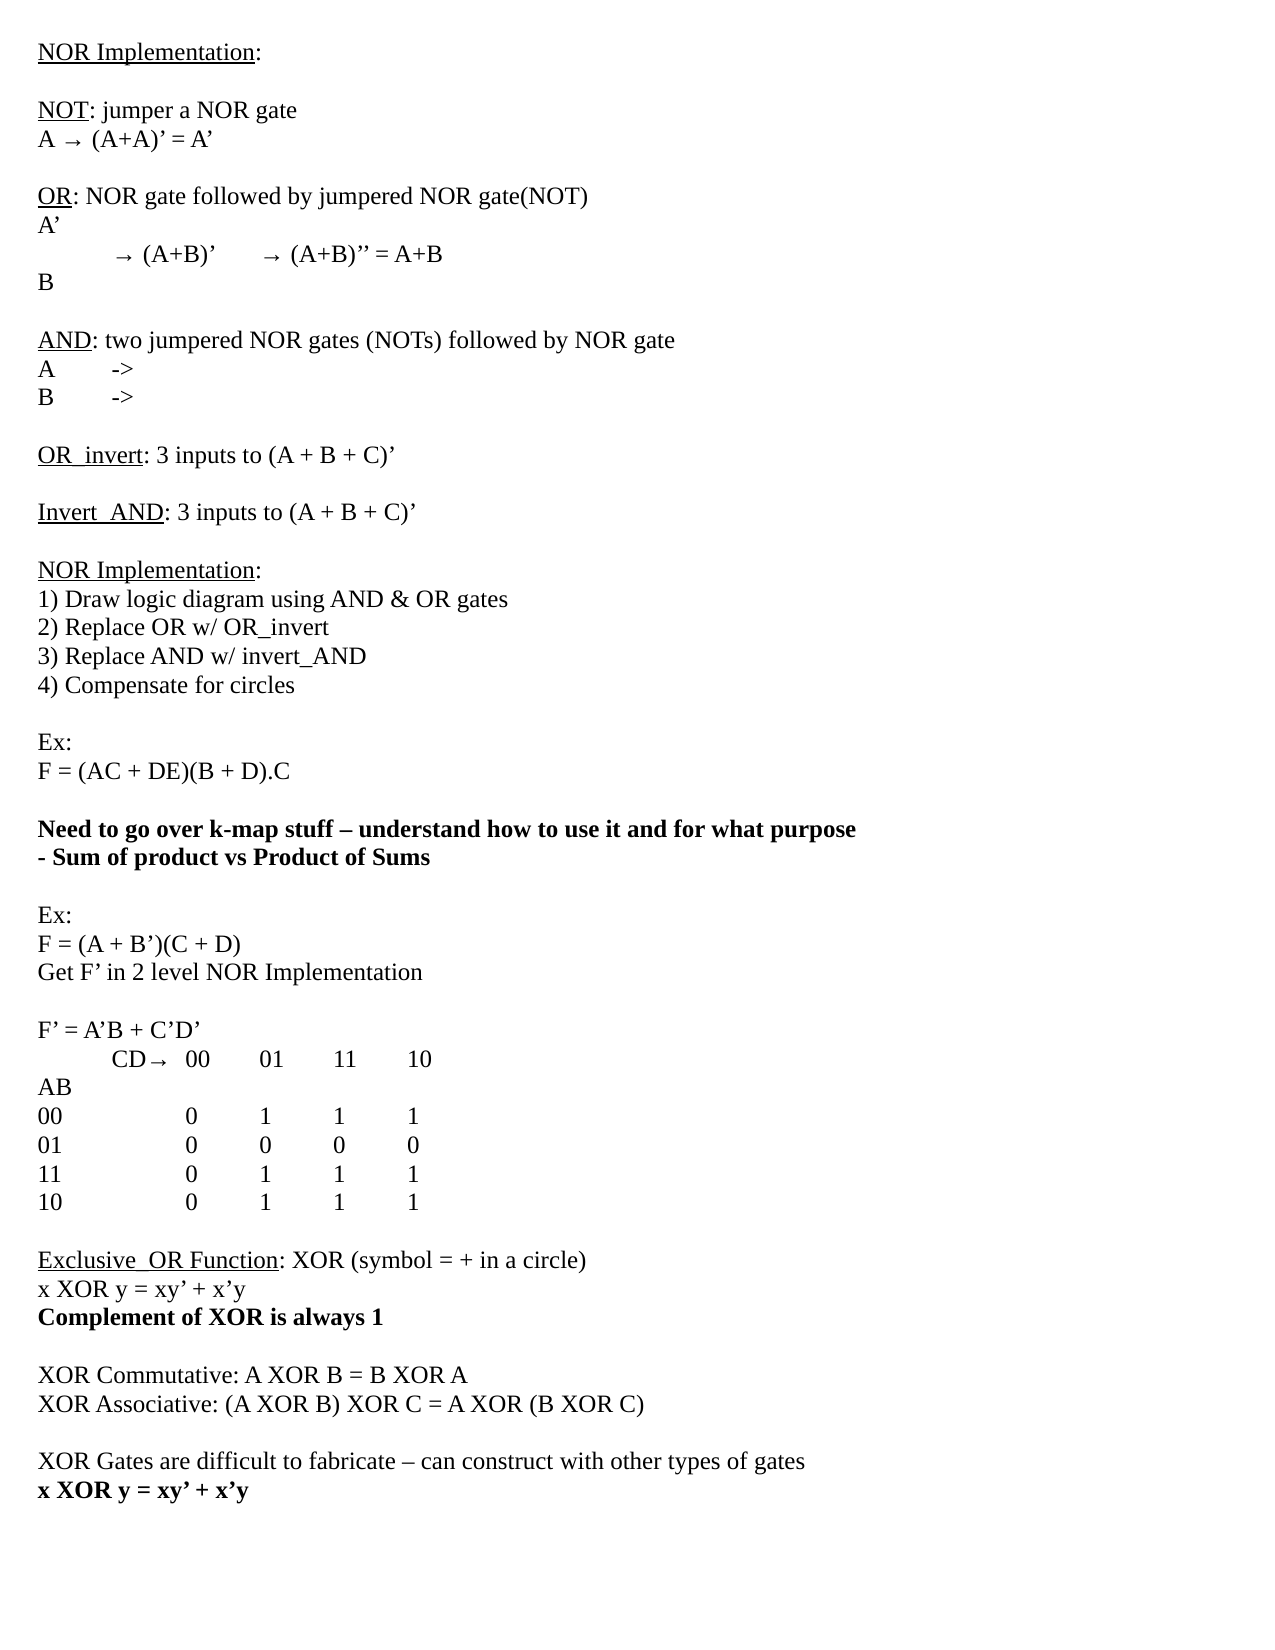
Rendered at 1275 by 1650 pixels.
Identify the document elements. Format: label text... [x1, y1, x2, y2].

text B [37, 267, 1237, 296]
text 01 0 0 0 0 [37, 1130, 1237, 1159]
text F’ = A’B + C’D’ [37, 1015, 1237, 1044]
text A -> [37, 354, 1237, 382]
text XOR Associative: (A XOR B) XOR C = A XOR (B XOR C) [37, 1389, 1237, 1417]
text F = (A + B’)(C + D) [37, 929, 1237, 957]
text 1) Draw logic diagram using AND & OR gates [37, 584, 1237, 612]
text F = (AC + DE)(B + D).C [37, 756, 1237, 785]
text OR: NOR gate followed by jumpered NOR gate(NOT) [37, 181, 1237, 210]
text Ex: [37, 900, 1237, 929]
text OR_invert: 3 inputs to (A + B + C)’ [37, 440, 1237, 469]
text 00 0 1 1 1 [37, 1101, 1237, 1130]
text 2) Replace OR w/ OR_invert [37, 612, 1237, 641]
text 10 0 1 1 1 [37, 1187, 1237, 1216]
text Exclusive_OR Function: XOR (symbol = + in a circle) [37, 1245, 1237, 1274]
text A → (A+A)’ = A’ [37, 124, 1237, 152]
text - Sum of product vs Product of Sums [37, 842, 1237, 871]
text 3) Replace AND w/ invert_AND [37, 641, 1237, 670]
text NOR Implementation: [37, 555, 1237, 584]
text → (A+B)’ → (A+B)’’ = A+B [37, 239, 1237, 267]
text x XOR y = xy’ + x’y [37, 1475, 1237, 1504]
text AB [37, 1072, 1237, 1101]
text Ex: [37, 727, 1237, 756]
text XOR Commutative: A XOR B = B XOR A [37, 1360, 1237, 1389]
text Invert_AND: 3 inputs to (A + B + C)’ [37, 497, 1237, 526]
text NOT: jumper a NOR gate [37, 95, 1237, 124]
text 11 0 1 1 1 [37, 1159, 1237, 1187]
text B -> [37, 382, 1237, 411]
text XOR Gates are difficult to fabricate – can construct with other types of gates [37, 1446, 1237, 1475]
text A’ [37, 210, 1237, 239]
text 4) Compensate for circles [37, 670, 1237, 699]
text x XOR y = xy’ + x’y [37, 1274, 1237, 1302]
text AND: two jumpered NOR gates (NOTs) followed by NOR gate [37, 325, 1237, 354]
text NOR Implementation: [37, 37, 1237, 66]
text Get F’ in 2 level NOR Implementation [37, 957, 1237, 986]
text CD→ 00 01 11 10 [37, 1044, 1237, 1072]
text Need to go over k-map stuff – understand how to use it and for what purpose [37, 814, 1237, 842]
text Complement of XOR is always 1 [37, 1302, 1237, 1331]
